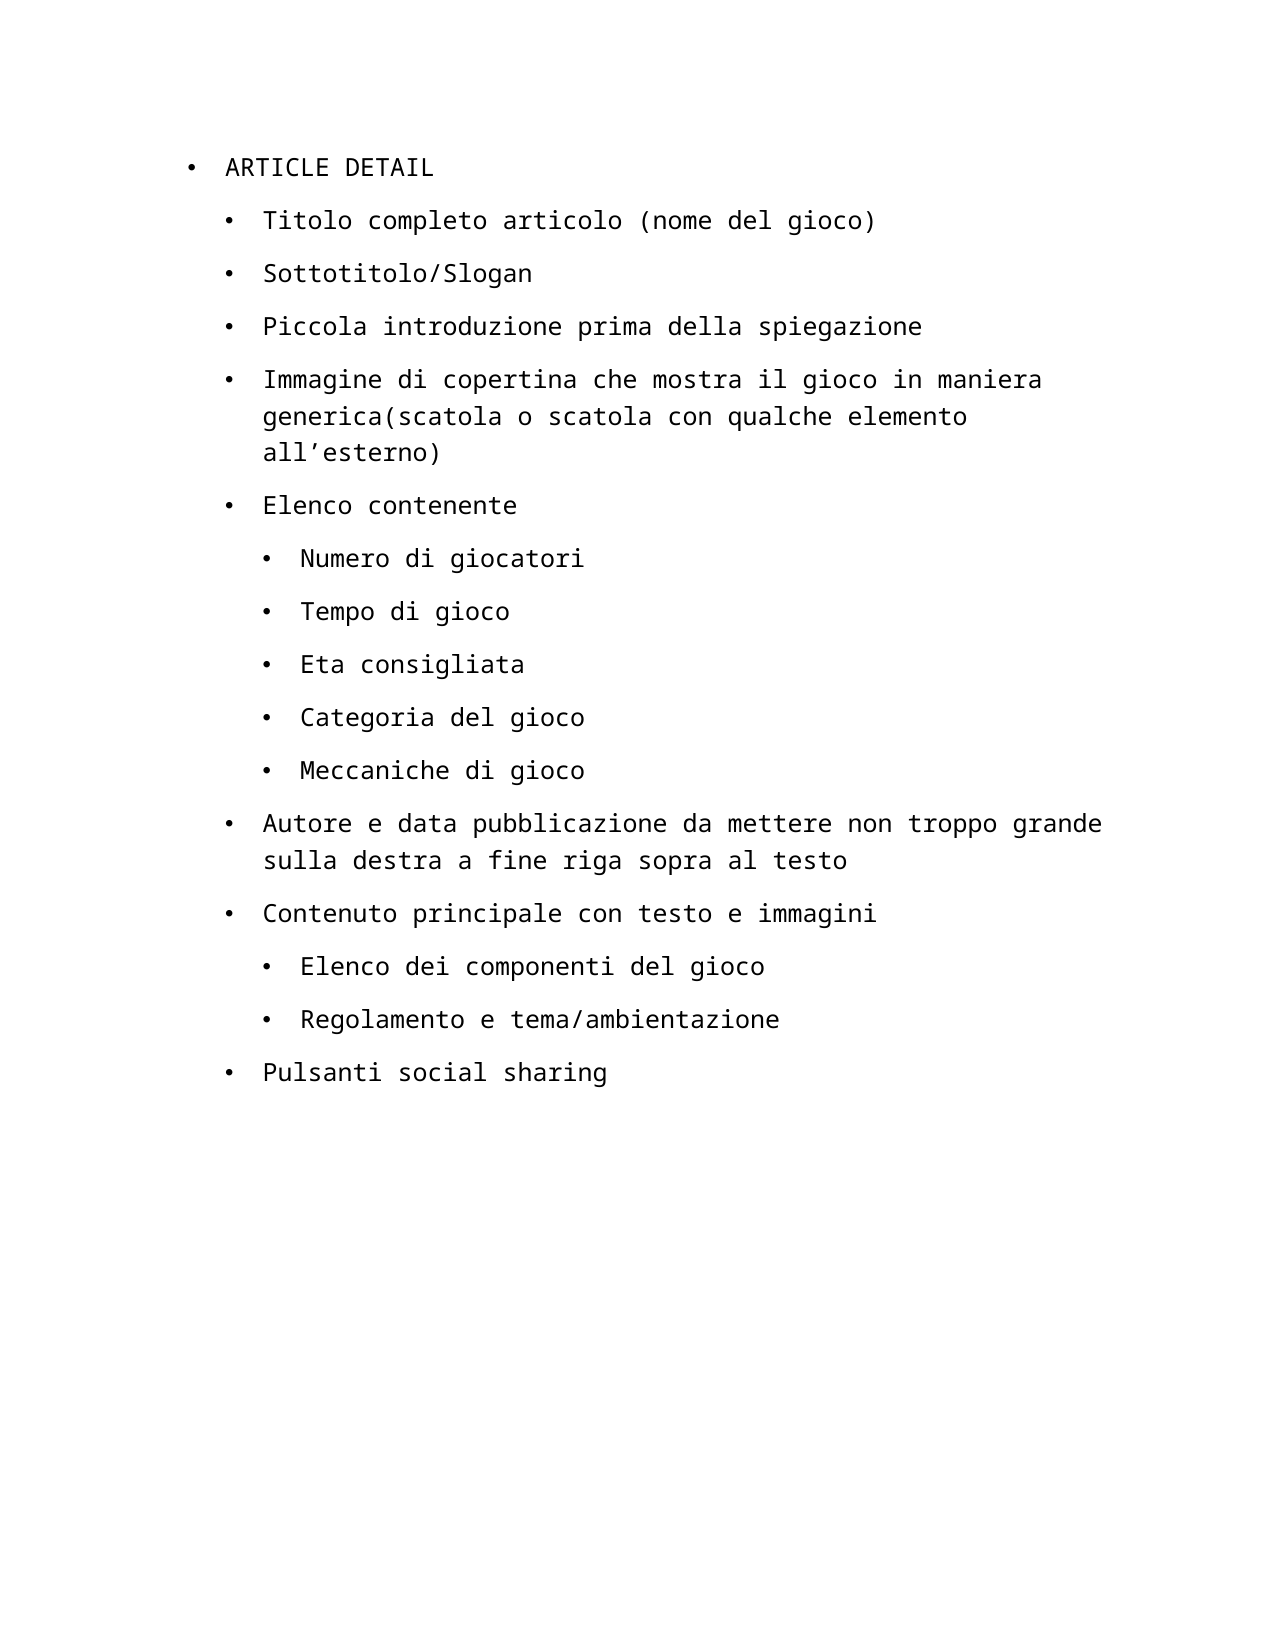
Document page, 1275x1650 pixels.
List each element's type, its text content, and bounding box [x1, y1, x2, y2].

list Piccola introduzione prima della spiegazione [225, 309, 1125, 343]
list Autore e data pubblicazione da mettere non troppo grande sulla destra a fine riga sopra al testo [225, 806, 1125, 876]
list Meccaniche di gioco [262, 753, 1125, 787]
list Sottotitolo/Slogan [225, 256, 1125, 290]
list ARTICLE DETAIL [187, 150, 1125, 184]
list Elenco dei componenti del gioco [262, 948, 1125, 982]
list Pulsanti social sharing [225, 1054, 1125, 1088]
list Categoria del gioco [262, 700, 1125, 734]
list Elenco contenente [225, 488, 1125, 522]
list Eta consigliata [262, 647, 1125, 681]
list Titolo completo articolo (nome del gioco) [225, 203, 1125, 237]
list Immagine di copertina che mostra il gioco in maniera generica(scatola o scatola con qualche elemento all’esterno) [225, 362, 1125, 469]
list Tempo di gioco [262, 594, 1125, 628]
list Regolamento e tema/ambientazione [262, 1001, 1125, 1035]
list Numero di giocatori [262, 541, 1125, 575]
list Contenuto principale con testo e immagini [225, 895, 1125, 929]
